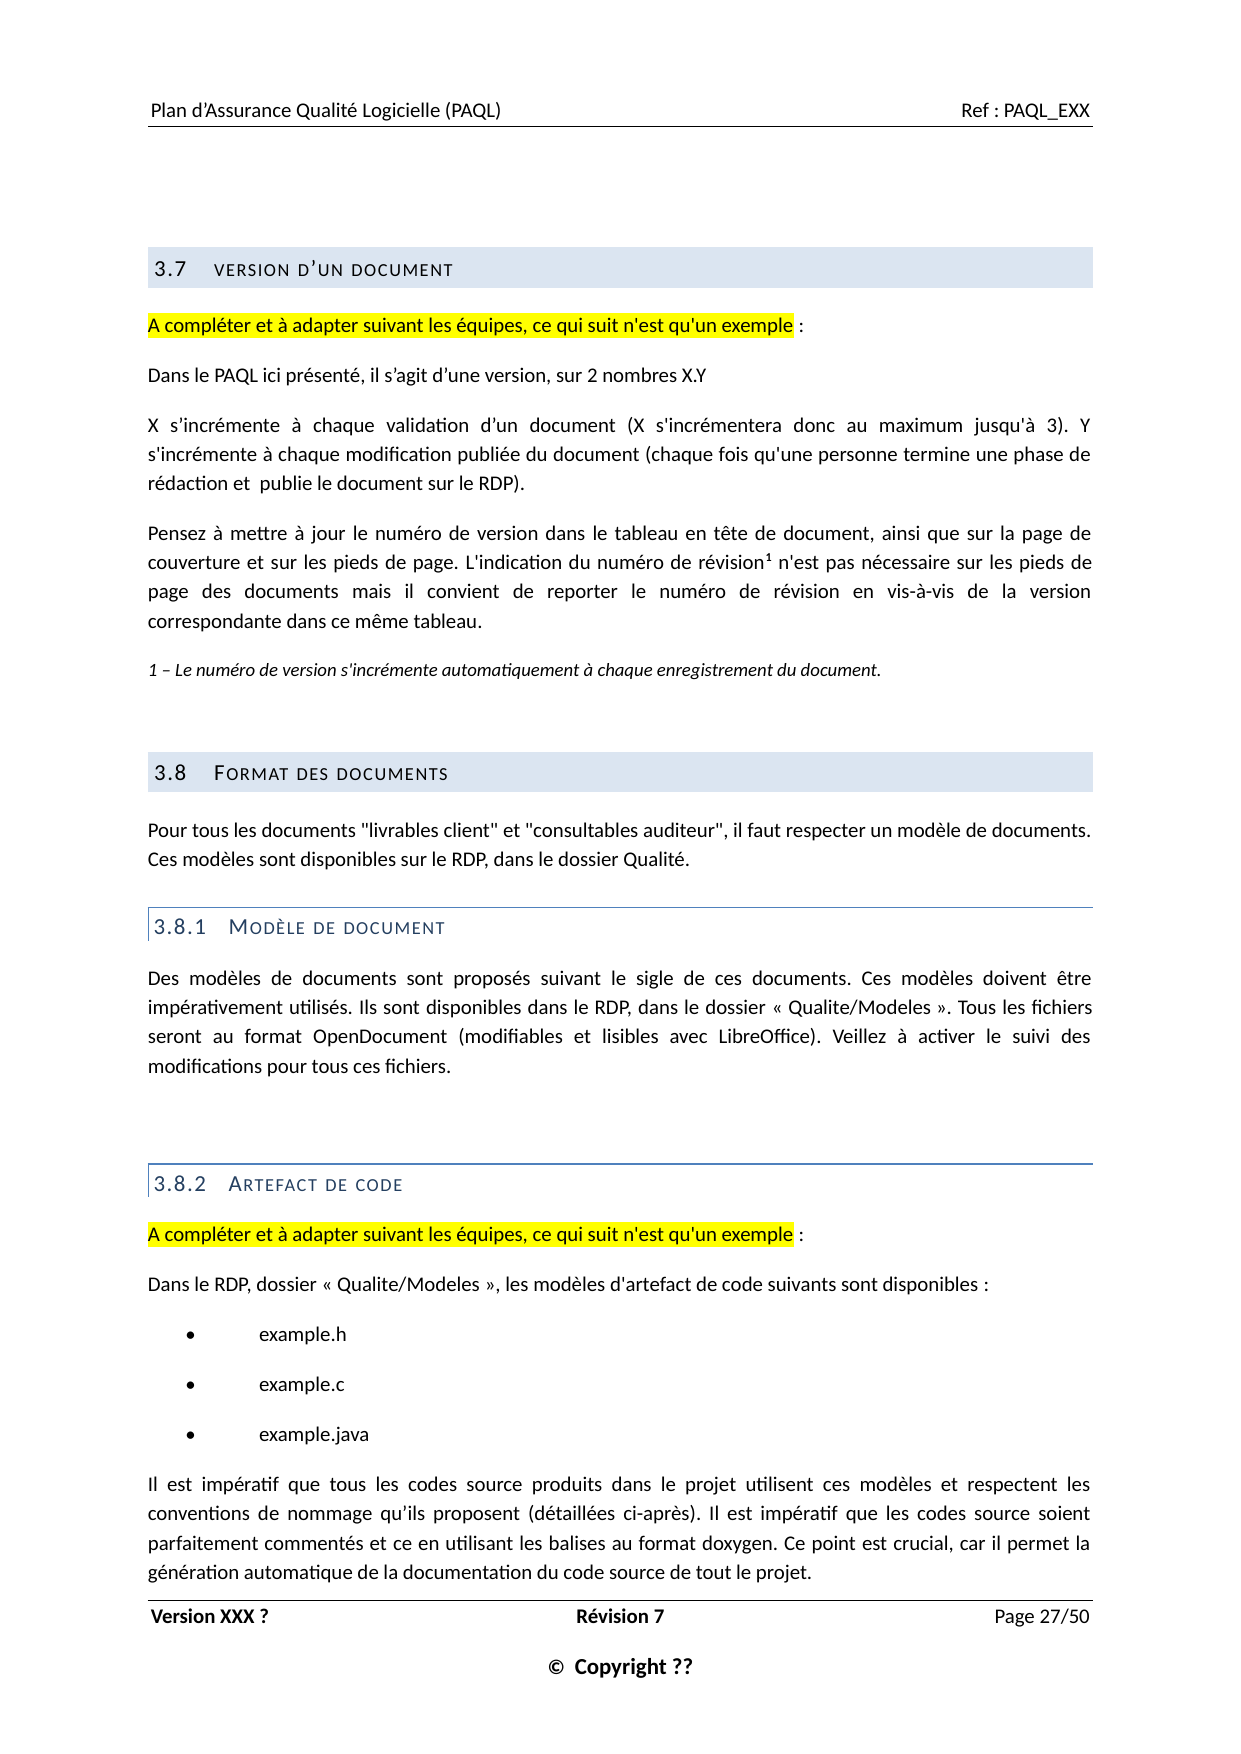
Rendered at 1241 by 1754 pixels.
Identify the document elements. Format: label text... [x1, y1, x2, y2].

text A compléter et à adapter suivant les équipes, ce qui suit n'est qu'un exemple : [148, 313, 1093, 338]
text Il est impératif que tous les codes source produits dans le projet utilisent ces modèles et respectent les conventions de nommage qu’ils proposent (détaillées ci-après). Il est impératif que les codes source soient parfaitement commentés et ce en utilisant les balises au format doxygen. Ce point est crucial, car il permet la génération automatique de la documentation du code source de tout le projet. [148, 1471, 1093, 1584]
text Dans le PAQL ici présenté, il s’agit d’une version, sur 2 nombres X.Y [148, 362, 1093, 388]
subtitle version d’un document [154, 254, 1086, 282]
subtitle Artefact de code [149, 1165, 1093, 1197]
subtitle Format des documents [154, 758, 1086, 786]
text Pour tous les documents "livrables client" et "consultables auditeur", il faut respecter un modèle de documents. Ces modèles sont disponibles sur le RDP, dans le dossier Qualité. [148, 817, 1093, 872]
text X s’incrémente à chaque validation d’un document (X s'incrémentera donc au maximum jusqu'à 3). Y s'incrémente à chaque modification publiée du document (chaque fois qu'une personne termine une phase de rédaction et publie le document sur le RDP). [148, 412, 1093, 496]
subtitle Modèle de document [149, 908, 1093, 941]
text A compléter et à adapter suivant les équipes, ce qui suit n'est qu'un exemple : [148, 1222, 1093, 1247]
list example.c [185, 1371, 1093, 1397]
text Dans le RDP, dossier « Qualite/Modeles », les modèles d'artefact de code suivants sont disponibles : [148, 1271, 1093, 1297]
text 1 – Le numéro de version s'incrémente automatiquement à chaque enregistrement du document. [148, 658, 1093, 681]
text Des modèles de documents sont proposés suivant le sigle de ces documents. Ces modèles doivent être impérativement utilisés. Ils sont disponibles dans le RDP, dans le dossier « Qualite/Modeles ». Tous les fichiers seront au format OpenDocument (modifiables et lisibles avec LibreOffice). Veillez à activer le suivi des modifications pour tous ces fichiers. [148, 965, 1093, 1078]
text Pensez à mettre à jour le numéro de version dans le tableau en tête de document, ainsi que sur la page de couverture et sur les pieds de page. L'indication du numéro de révision1 n'est pas nécessaire sur les pieds de page des documents mais il convient de reporter le numéro de révision en vis-à-vis de la version correspondante dans ce même tableau. [148, 520, 1093, 633]
list example.h [185, 1321, 1093, 1347]
list example.java [185, 1421, 1093, 1447]
